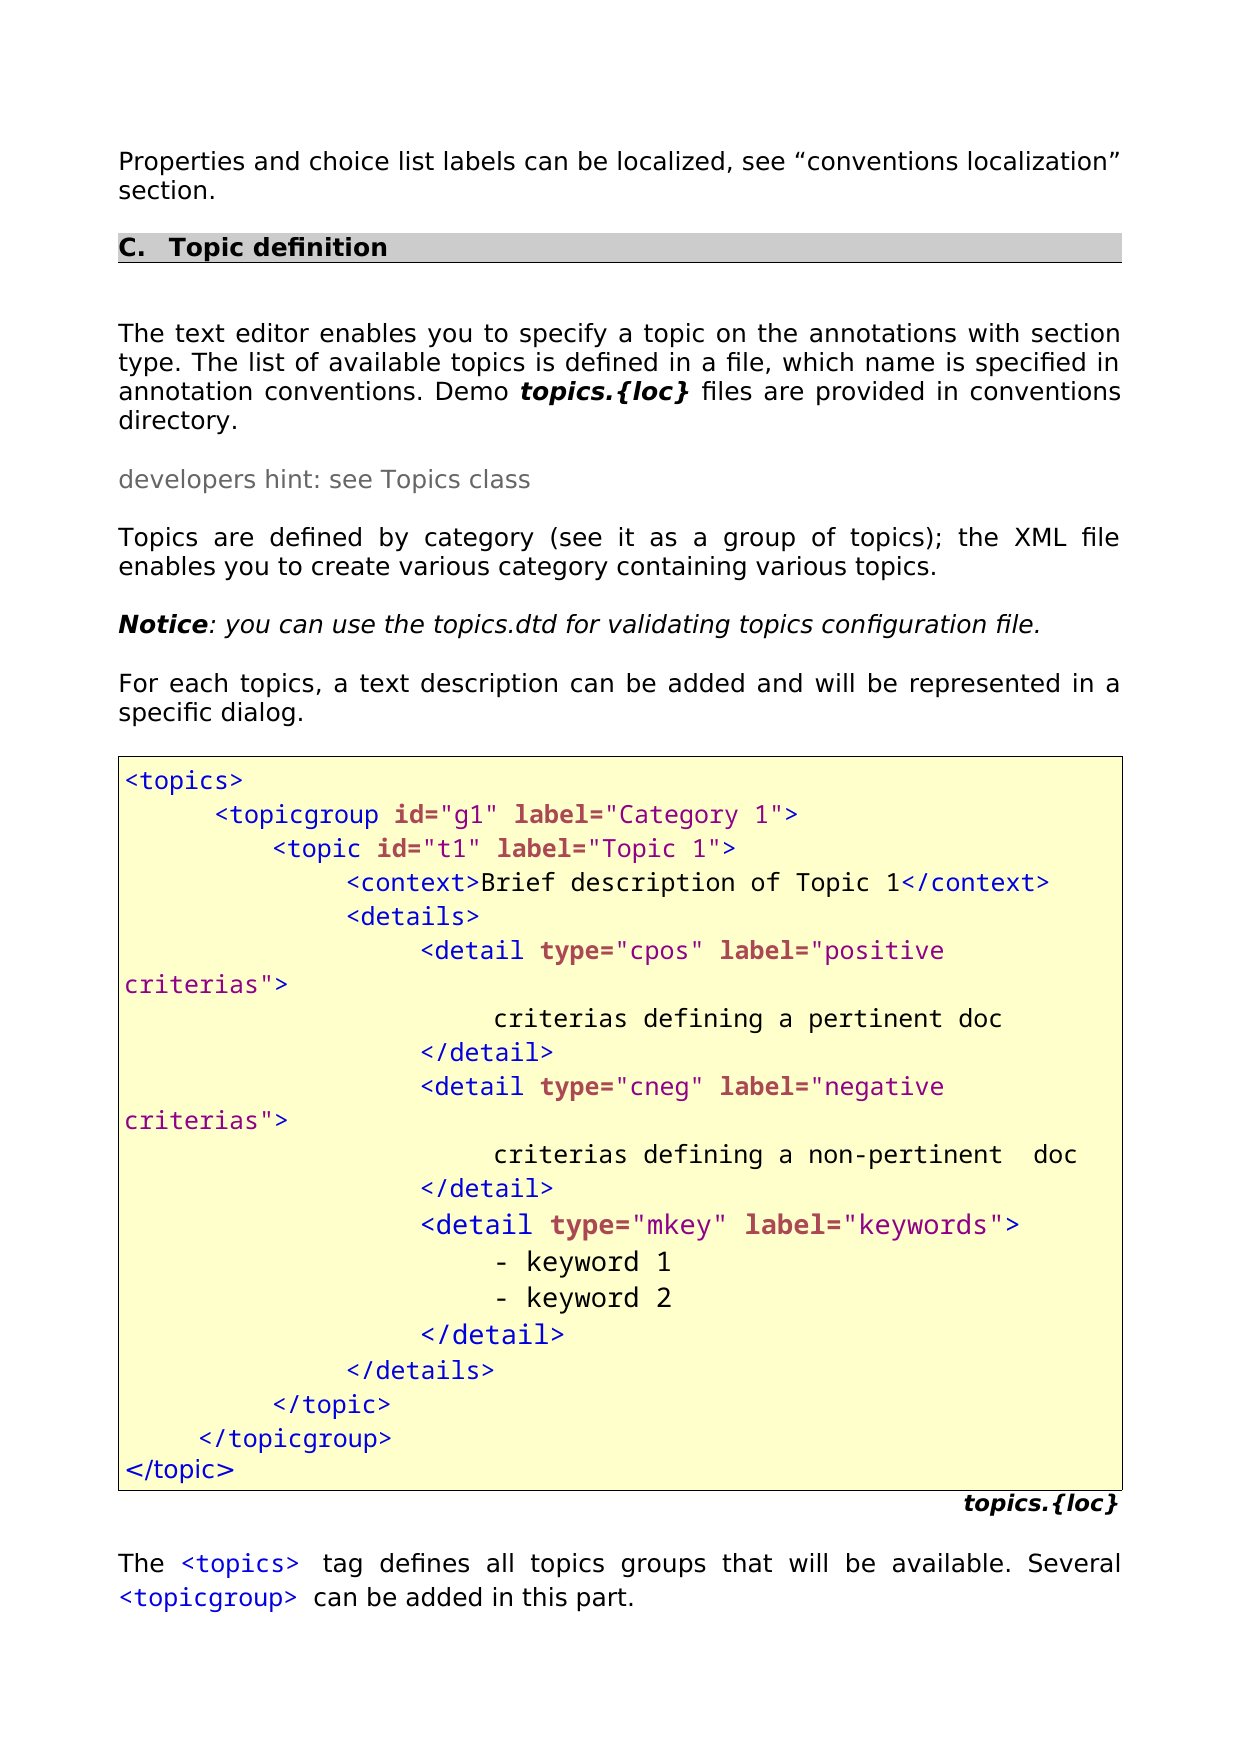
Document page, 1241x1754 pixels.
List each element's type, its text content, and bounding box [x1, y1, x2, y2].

text The <topics> tag defines all topics groups that will be available. Several <topicgroup> can be added in this part. [118, 1546, 1122, 1614]
text For each topics, a text description can be added and will be represented in a specific dialog. [118, 669, 1122, 727]
text Topics are defined by category (see it as a group of topics); the XML file enables you to create various category containing various topics. [118, 523, 1122, 581]
text Notice: you can use the topics.dtd for validating topics configuration file. [118, 611, 1122, 640]
table_header <topics> <topicgroup id="g1" label="Category 1"> <topic id="t1" label="Topic 1"> <context>Brief description of Topic 1</context> <details> <detail type="cpos" label="positive criterias"> criterias defining a pertinent doc </detail> <detail type="cneg" label="negative criterias"> criterias defining a non-pertinent doc </detail> <detail type="mkey" label="keywords"> - keyword 1 - keyword 2 </detail> </details> </topic> </topicgroup> </topic> [119, 757, 1122, 1490]
text Properties and choice list labels can be localized, see “conventions localization” section. [118, 147, 1122, 206]
text developers hint: see Topics class [118, 465, 1122, 494]
text topics.{loc} [118, 1491, 1122, 1516]
text The text editor enables you to specify a topic on the annotations with section type. The list of available topics is defined in a file, which name is specified in annotation conventions. Demo topics.{loc} files are provided in conventions directory. [118, 319, 1122, 436]
subtitle Topic definition [118, 233, 1122, 262]
